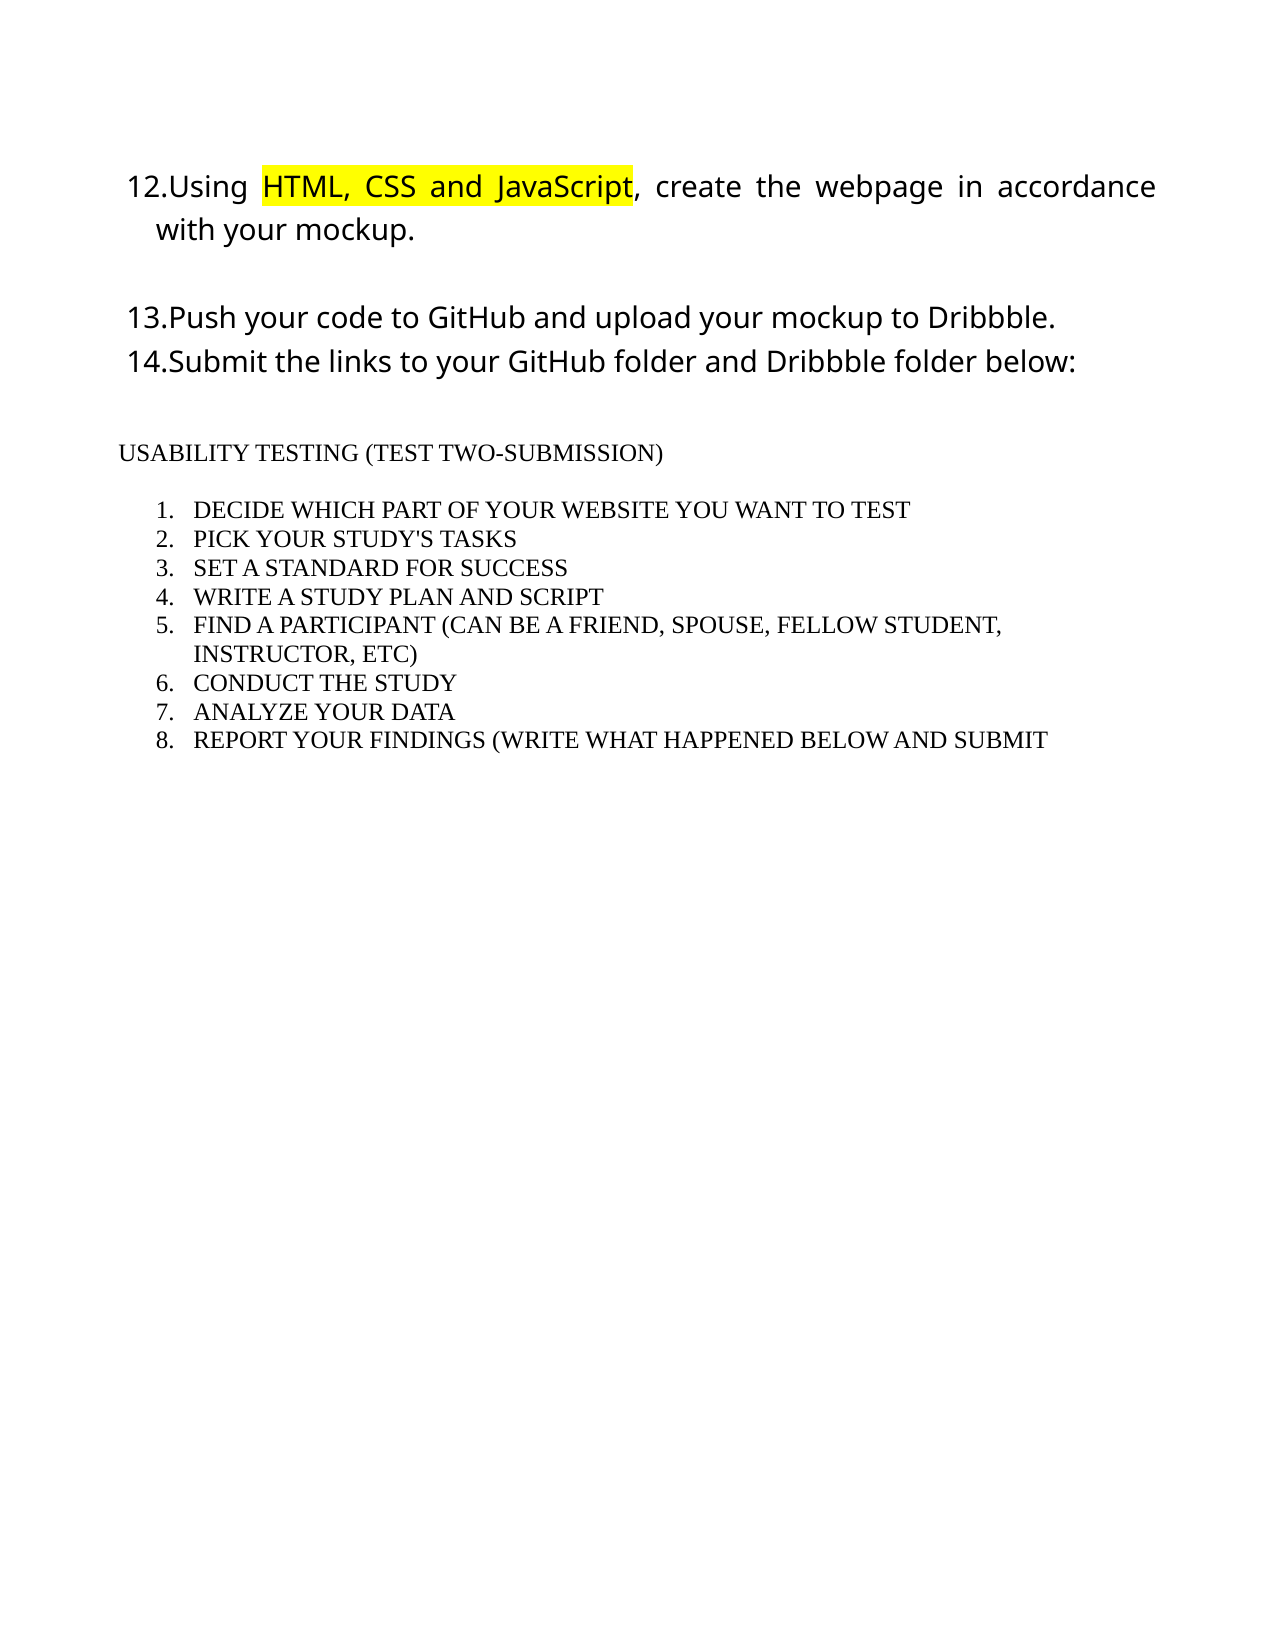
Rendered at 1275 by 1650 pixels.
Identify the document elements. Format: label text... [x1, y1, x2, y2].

list WRITE A STUDY PLAN AND SCRIPT [156, 582, 1157, 611]
list ANALYZE YOUR DATA [156, 697, 1157, 726]
text USABILITY TESTING (TEST TWO-SUBMISSION) [118, 438, 1157, 467]
list Using HTML, CSS and JavaScript, create the webpage in accordance with your mockup. [156, 162, 1157, 249]
list DECIDE WHICH PART OF YOUR WEBSITE YOU WANT TO TEST [156, 496, 1157, 524]
list CONDUCT THE STUDY [156, 668, 1157, 697]
list Submit the links to your GitHub folder and Dribbble folder below: [156, 337, 1157, 381]
list FIND A PARTICIPANT (CAN BE A FRIEND, SPOUSE, FELLOW STUDENT, INSTRUCTOR, ETC) [156, 611, 1157, 668]
list PICK YOUR STUDY'S TASKS [156, 524, 1157, 553]
list SET A STANDARD FOR SUCCESS [156, 553, 1157, 582]
list REPORT YOUR FINDINGS (WRITE WHAT HAPPENED BELOW AND SUBMIT [156, 726, 1157, 754]
list Push your code to GitHub and upload your mockup to Dribbble. [156, 293, 1157, 337]
